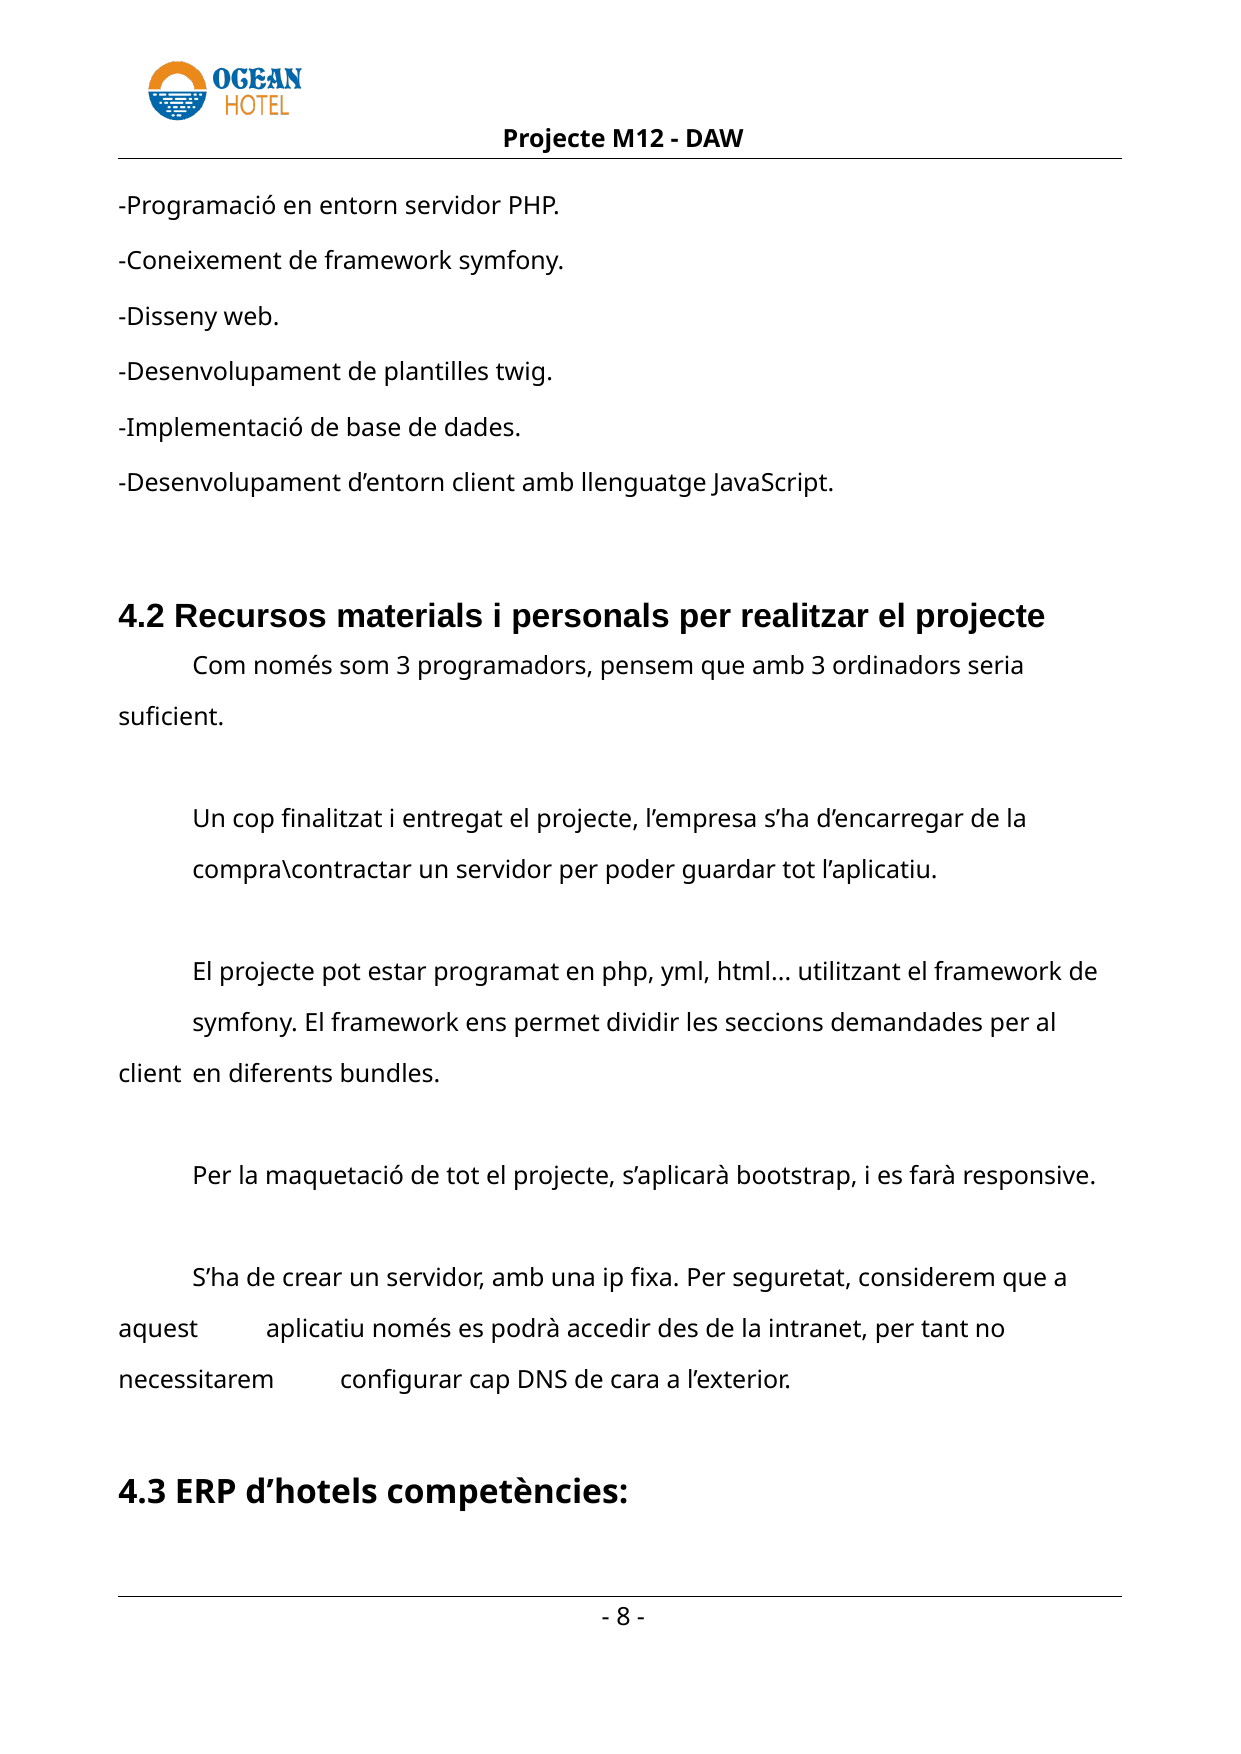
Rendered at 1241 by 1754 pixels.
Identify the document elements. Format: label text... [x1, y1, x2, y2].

picture [134, 50, 323, 131]
text -Disseny web. [118, 298, 1122, 332]
subtitle 4.3 ERP d’hotels competències: [118, 1468, 1122, 1514]
text Com només som 3 programadors, pensem que amb 3 ordinadors seria suficient. [118, 647, 1122, 733]
text -Programació en entorn servidor PHP. [118, 188, 1122, 222]
text -Desenvolupament de plantilles twig. [118, 354, 1122, 388]
subtitle 4.2 Recursos materials i personals per realitzar el projecte [118, 596, 1122, 635]
text Un cop finalitzat i entregat el projecte, l’empresa s’ha d’encarregar de la compra\contractar un servidor per poder guardar tot l’aplicatiu. [118, 801, 1122, 886]
text Per la maquetació de tot el projecte, s’aplicarà bootstrap, i es farà responsive. [118, 1158, 1122, 1192]
text -Coneixement de framework symfony. [118, 243, 1122, 277]
text El projecte pot estar programat en php, yml, html... utilitzant el framework de symfony. El framework ens permet dividir les seccions demandades per al client en diferents bundles. [118, 954, 1122, 1090]
text -Implementació de base de dades. [118, 409, 1122, 443]
text -Desenvolupament d’entorn client amb llenguatge JavaScript. [118, 465, 1122, 499]
text S’ha de crear un servidor, amb una ip fixa. Per seguretat, considerem que a aquest aplicatiu només es podrà accedir des de la intranet, per tant no necessitarem configurar cap DNS de cara a l’exterior. [118, 1260, 1122, 1396]
